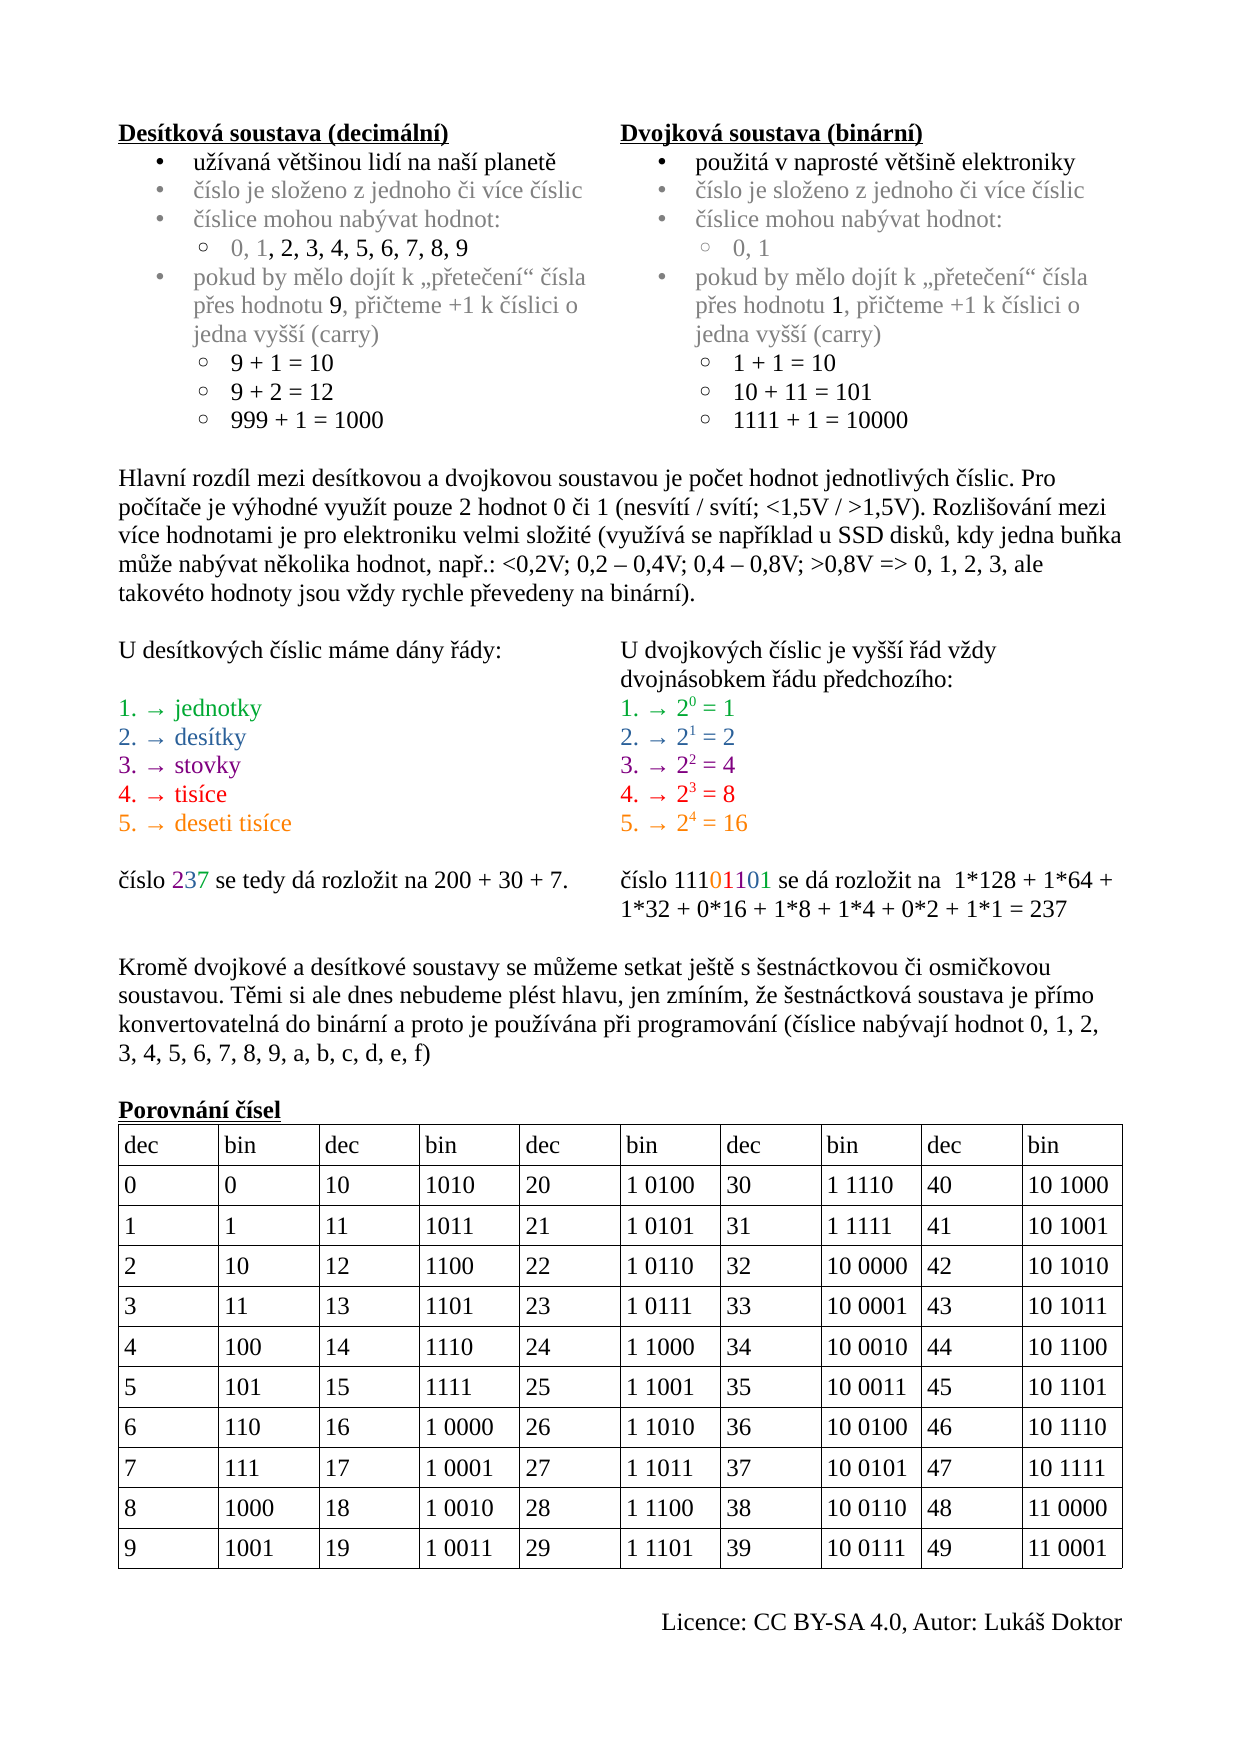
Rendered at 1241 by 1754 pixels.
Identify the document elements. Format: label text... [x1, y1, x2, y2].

table_cell 10 1001 [1023, 1206, 1122, 1245]
table_cell 10 0101 [822, 1448, 921, 1487]
table_cell 1101 [420, 1287, 519, 1326]
table_cell 32 [721, 1246, 821, 1286]
table_cell 47 [922, 1448, 1022, 1487]
table_cell 33 [721, 1287, 821, 1326]
text 2. → desítky [118, 722, 620, 751]
table_cell 10 1110 [1023, 1408, 1122, 1447]
text Porovnání čísel [118, 1096, 1122, 1124]
table_cell 17 [320, 1448, 419, 1487]
table_cell 10 0001 [822, 1287, 921, 1326]
table_cell 1001 [219, 1529, 319, 1568]
table_cell 11 [219, 1287, 319, 1326]
text 3. → stovky [118, 751, 620, 779]
list použitá v naprosté většině elektroniky [658, 147, 1122, 176]
text 4. → 23 = 8 [620, 779, 1122, 808]
table_cell 9 [119, 1529, 218, 1568]
table_cell 30 [721, 1166, 821, 1205]
table_cell 1 0111 [621, 1287, 720, 1326]
table_cell 20 [520, 1166, 620, 1205]
table_cell 12 [320, 1246, 419, 1286]
text číslo 11101101 se dá rozložit na 1*128 + 1*64 + 1*32 + 0*16 + 1*8 + 1*4 + 0*2 + 1*1 = 237 [620, 866, 1122, 923]
table_cell 18 [320, 1488, 419, 1527]
table_cell 22 [520, 1246, 620, 1286]
table_cell 10 0110 [822, 1488, 921, 1527]
table_cell 1 1110 [822, 1166, 921, 1205]
list číslo je složeno z jednoho či více číslic [658, 176, 1122, 204]
list číslo je složeno z jednoho či více číslic [156, 176, 620, 204]
table_cell 11 0000 [1023, 1488, 1122, 1527]
list pokud by mělo dojít k „přetečení“ čísla přes hodnotu 9, přičteme +1 k číslici o jedna vyšší (carry) [156, 262, 620, 348]
text 2. → 21 = 2 [620, 722, 1122, 751]
list 1 + 1 = 10 [695, 348, 1122, 377]
table_cell 11 0001 [1023, 1529, 1122, 1568]
table_cell 27 [520, 1448, 620, 1487]
list 9 + 1 = 10 [193, 348, 620, 377]
table_cell 49 [922, 1529, 1022, 1568]
table_cell 34 [721, 1327, 821, 1366]
table_cell 31 [721, 1206, 821, 1245]
table_cell 1 1000 [621, 1327, 720, 1366]
table_cell 1 0000 [420, 1408, 519, 1447]
table_cell 15 [320, 1367, 419, 1407]
table_cell 23 [520, 1287, 620, 1326]
table_cell 0 [119, 1166, 218, 1205]
list 0, 1 [695, 233, 1122, 262]
text 1. → 20 = 1 [620, 693, 1122, 722]
text U desítkových číslic máme dány řády: [118, 636, 620, 664]
table_cell 40 [922, 1166, 1022, 1205]
table_header bin [1023, 1125, 1122, 1165]
table_cell 1100 [420, 1246, 519, 1286]
table_cell 1 0010 [420, 1488, 519, 1527]
table_header bin [621, 1125, 720, 1165]
table_cell 1 1010 [621, 1408, 720, 1447]
text 5. → deseti tisíce [118, 808, 620, 837]
table_cell 10 1111 [1023, 1448, 1122, 1487]
table_cell 10 0000 [822, 1246, 921, 1286]
table_cell 1 1011 [621, 1448, 720, 1487]
table_cell 1010 [420, 1166, 519, 1205]
table_cell 101 [219, 1367, 319, 1407]
table_cell 10 0011 [822, 1367, 921, 1407]
table_cell 1 0100 [621, 1166, 720, 1205]
table_cell 10 1100 [1023, 1327, 1122, 1366]
text Desítková soustava (decimální) [118, 118, 620, 147]
table_cell 1111 [420, 1367, 519, 1407]
table_cell 42 [922, 1246, 1022, 1286]
table_cell 1000 [219, 1488, 319, 1527]
table_cell 110 [219, 1408, 319, 1447]
table_cell 10 [219, 1246, 319, 1286]
table_cell 10 0100 [822, 1408, 921, 1447]
list 999 + 1 = 1000 [193, 406, 620, 434]
table_cell 38 [721, 1488, 821, 1527]
list 9 + 2 = 12 [193, 377, 620, 406]
table_cell 10 1010 [1023, 1246, 1122, 1286]
table_cell 24 [520, 1327, 620, 1366]
table_cell 11 [320, 1206, 419, 1245]
table_cell 41 [922, 1206, 1022, 1245]
list užívaná většinou lidí na naší planetě [156, 147, 620, 176]
text 3. → 22 = 4 [620, 751, 1122, 779]
list číslice mohou nabývat hodnot: [156, 204, 620, 233]
table_cell 29 [520, 1529, 620, 1568]
text Kromě dvojkové a desítkové soustavy se můžeme setkat ještě s šestnáctkovou či osmičkovou soustavou. Těmi si ale dnes nebudeme plést hlavu, jen zmíním, že šestnáctková soustava je přímo konvertovatelná do binární a proto je používána při programování (číslice nabývají hodnot 0, 1, 2, 3, 4, 5, 6, 7, 8, 9, a, b, c, d, e, f) [118, 952, 1122, 1067]
table_cell 10 1000 [1023, 1166, 1122, 1205]
table_cell 111 [219, 1448, 319, 1487]
table_header dec [520, 1125, 620, 1165]
table_cell 10 0010 [822, 1327, 921, 1366]
table_cell 1 0101 [621, 1206, 720, 1245]
table_cell 10 0111 [822, 1529, 921, 1568]
table_cell 25 [520, 1367, 620, 1407]
table_cell 39 [721, 1529, 821, 1568]
table_cell 1110 [420, 1327, 519, 1366]
text číslo 237 se tedy dá rozložit na 200 + 30 + 7. [118, 866, 620, 894]
table_cell 21 [520, 1206, 620, 1245]
table_cell 14 [320, 1327, 419, 1366]
table_header dec [320, 1125, 419, 1165]
list 1111 + 1 = 10000 [695, 406, 1122, 434]
table_cell 48 [922, 1488, 1022, 1527]
table_cell 1 [219, 1206, 319, 1245]
table_header dec [721, 1125, 821, 1165]
table_cell 35 [721, 1367, 821, 1407]
text 5. → 24 = 16 [620, 808, 1122, 837]
table_cell 10 1101 [1023, 1367, 1122, 1407]
text U dvojkových číslic je vyšší řád vždy dvojnásobkem řádu předchozího: [620, 636, 1122, 693]
table_cell 37 [721, 1448, 821, 1487]
text 1. → jednotky [118, 693, 620, 722]
text Dvojková soustava (binární) [620, 118, 1122, 147]
table_cell 10 [320, 1166, 419, 1205]
table_cell 1 1111 [822, 1206, 921, 1245]
table_cell 4 [119, 1327, 218, 1366]
table_cell 0 [219, 1166, 319, 1205]
text 4. → tisíce [118, 779, 620, 808]
table_cell 44 [922, 1327, 1022, 1366]
table_cell 1 1100 [621, 1488, 720, 1527]
table_cell 46 [922, 1408, 1022, 1447]
table_cell 7 [119, 1448, 218, 1487]
table_cell 100 [219, 1327, 319, 1366]
table_cell 1 [119, 1206, 218, 1245]
list pokud by mělo dojít k „přetečení“ čísla přes hodnotu 1, přičteme +1 k číslici o jedna vyšší (carry) [658, 262, 1122, 348]
list 10 + 11 = 101 [695, 377, 1122, 406]
table_cell 26 [520, 1408, 620, 1447]
table_cell 5 [119, 1367, 218, 1407]
table_cell 1011 [420, 1206, 519, 1245]
list číslice mohou nabývat hodnot: [658, 204, 1122, 233]
table_cell 1 0001 [420, 1448, 519, 1487]
table_cell 28 [520, 1488, 620, 1527]
table_cell 2 [119, 1246, 218, 1286]
list 0, 1, 2, 3, 4, 5, 6, 7, 8, 9 [193, 233, 620, 262]
table_cell 10 1011 [1023, 1287, 1122, 1326]
table_cell 8 [119, 1488, 218, 1527]
table_header dec [922, 1125, 1022, 1165]
table_cell 1 0011 [420, 1529, 519, 1568]
table_cell 1 1101 [621, 1529, 720, 1568]
table_header dec [119, 1125, 218, 1165]
table_cell 3 [119, 1287, 218, 1326]
table_cell 43 [922, 1287, 1022, 1326]
table_cell 1 1001 [621, 1367, 720, 1407]
text Hlavní rozdíl mezi desítkovou a dvojkovou soustavou je počet hodnot jednotlivých číslic. Pro počítače je výhodné využít pouze 2 hodnot 0 či 1 (nesvítí / svítí; <1,5V / >1,5V). Rozlišování mezi více hodnotami je pro elektroniku velmi složité (využívá se například u SSD disků, kdy jedna buňka může nabývat několika hodnot, např.: <0,2V; 0,2 – 0,4V; 0,4 – 0,8V; >0,8V => 0, 1, 2, 3, ale takovéto hodnoty jsou vždy rychle převedeny na binární). [118, 463, 1122, 607]
table_header bin [219, 1125, 319, 1165]
table_header bin [822, 1125, 921, 1165]
table_cell 36 [721, 1408, 821, 1447]
table_cell 1 0110 [621, 1246, 720, 1286]
table_cell 16 [320, 1408, 419, 1447]
table_header bin [420, 1125, 519, 1165]
table_cell 13 [320, 1287, 419, 1326]
table_cell 45 [922, 1367, 1022, 1407]
table_cell 6 [119, 1408, 218, 1447]
table_cell 19 [320, 1529, 419, 1568]
